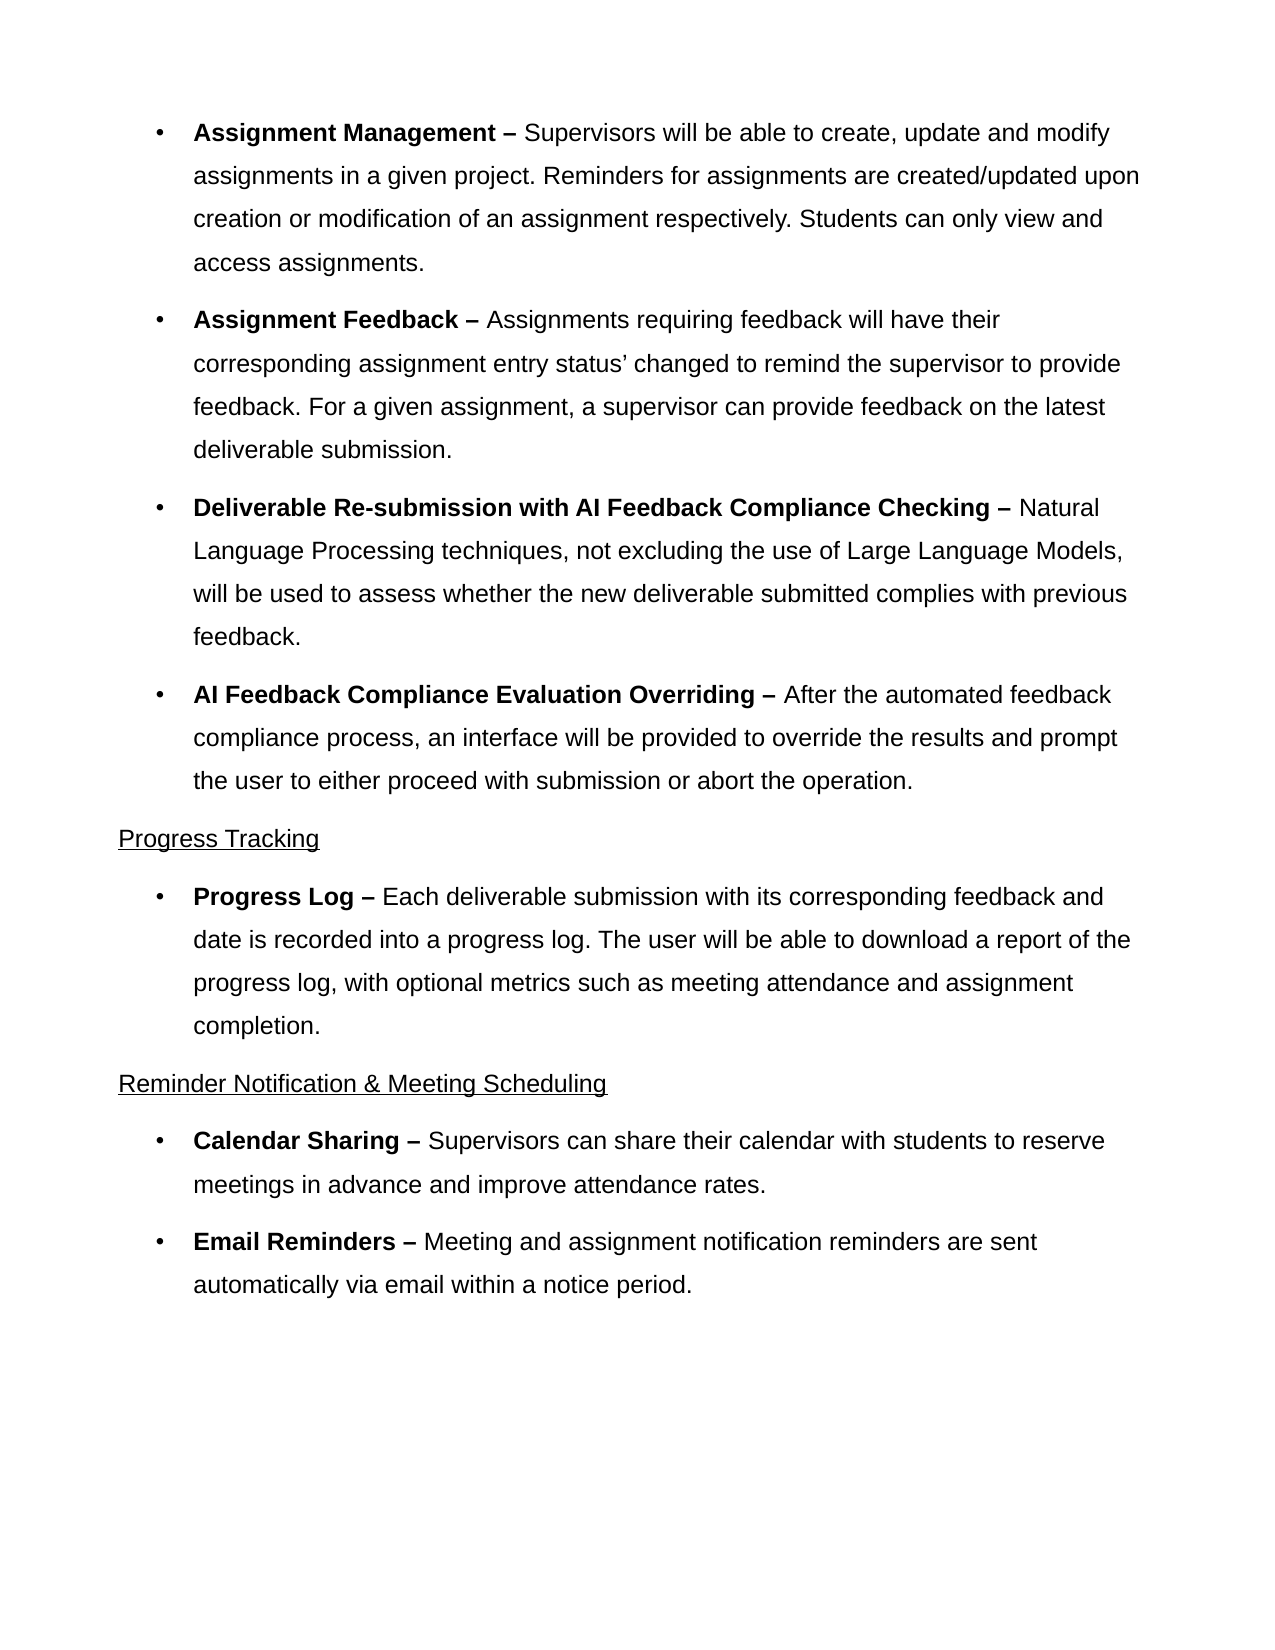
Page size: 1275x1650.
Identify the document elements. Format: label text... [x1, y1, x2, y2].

list Email Reminders – Meeting and assignment notification reminders are sent automatically via email within a notice period. [156, 1227, 1157, 1299]
list Progress Log – Each deliverable submission with its corresponding feedback and date is recorded into a progress log. The user will be able to download a report of the progress log, with optional metrics such as meeting attendance and assignment completion. [156, 881, 1157, 1040]
list Assignment Management – Supervisors will be able to create, update and modify assignments in a given project. Reminders for assignments are created/updated upon creation or modification of an assignment respectively. Students can only view and access assignments. [156, 118, 1157, 276]
list Assignment Feedback – Assignments requiring feedback will have their corresponding assignment entry status’ changed to remind the supervisor to provide feedback. For a given assignment, a supervisor can provide feedback on the latest deliverable submission. [156, 305, 1157, 463]
list Deliverable Re-submission with AI Feedback Compliance Checking – Natural Language Processing techniques, not excluding the use of Large Language Models, will be used to assess whether the new deliverable submitted complies with previous feedback. [156, 492, 1157, 651]
text Progress Tracking [118, 824, 1157, 852]
text Reminder Notification & Meeting Scheduling [118, 1069, 1157, 1097]
list Calendar Sharing – Supervisors can share their calendar with students to reserve meetings in advance and improve attendance rates. [156, 1126, 1157, 1198]
list AI Feedback Compliance Evaluation Overriding – After the automated feedback compliance process, an interface will be provided to override the results and prompt the user to either proceed with submission or abort the operation. [156, 680, 1157, 795]
